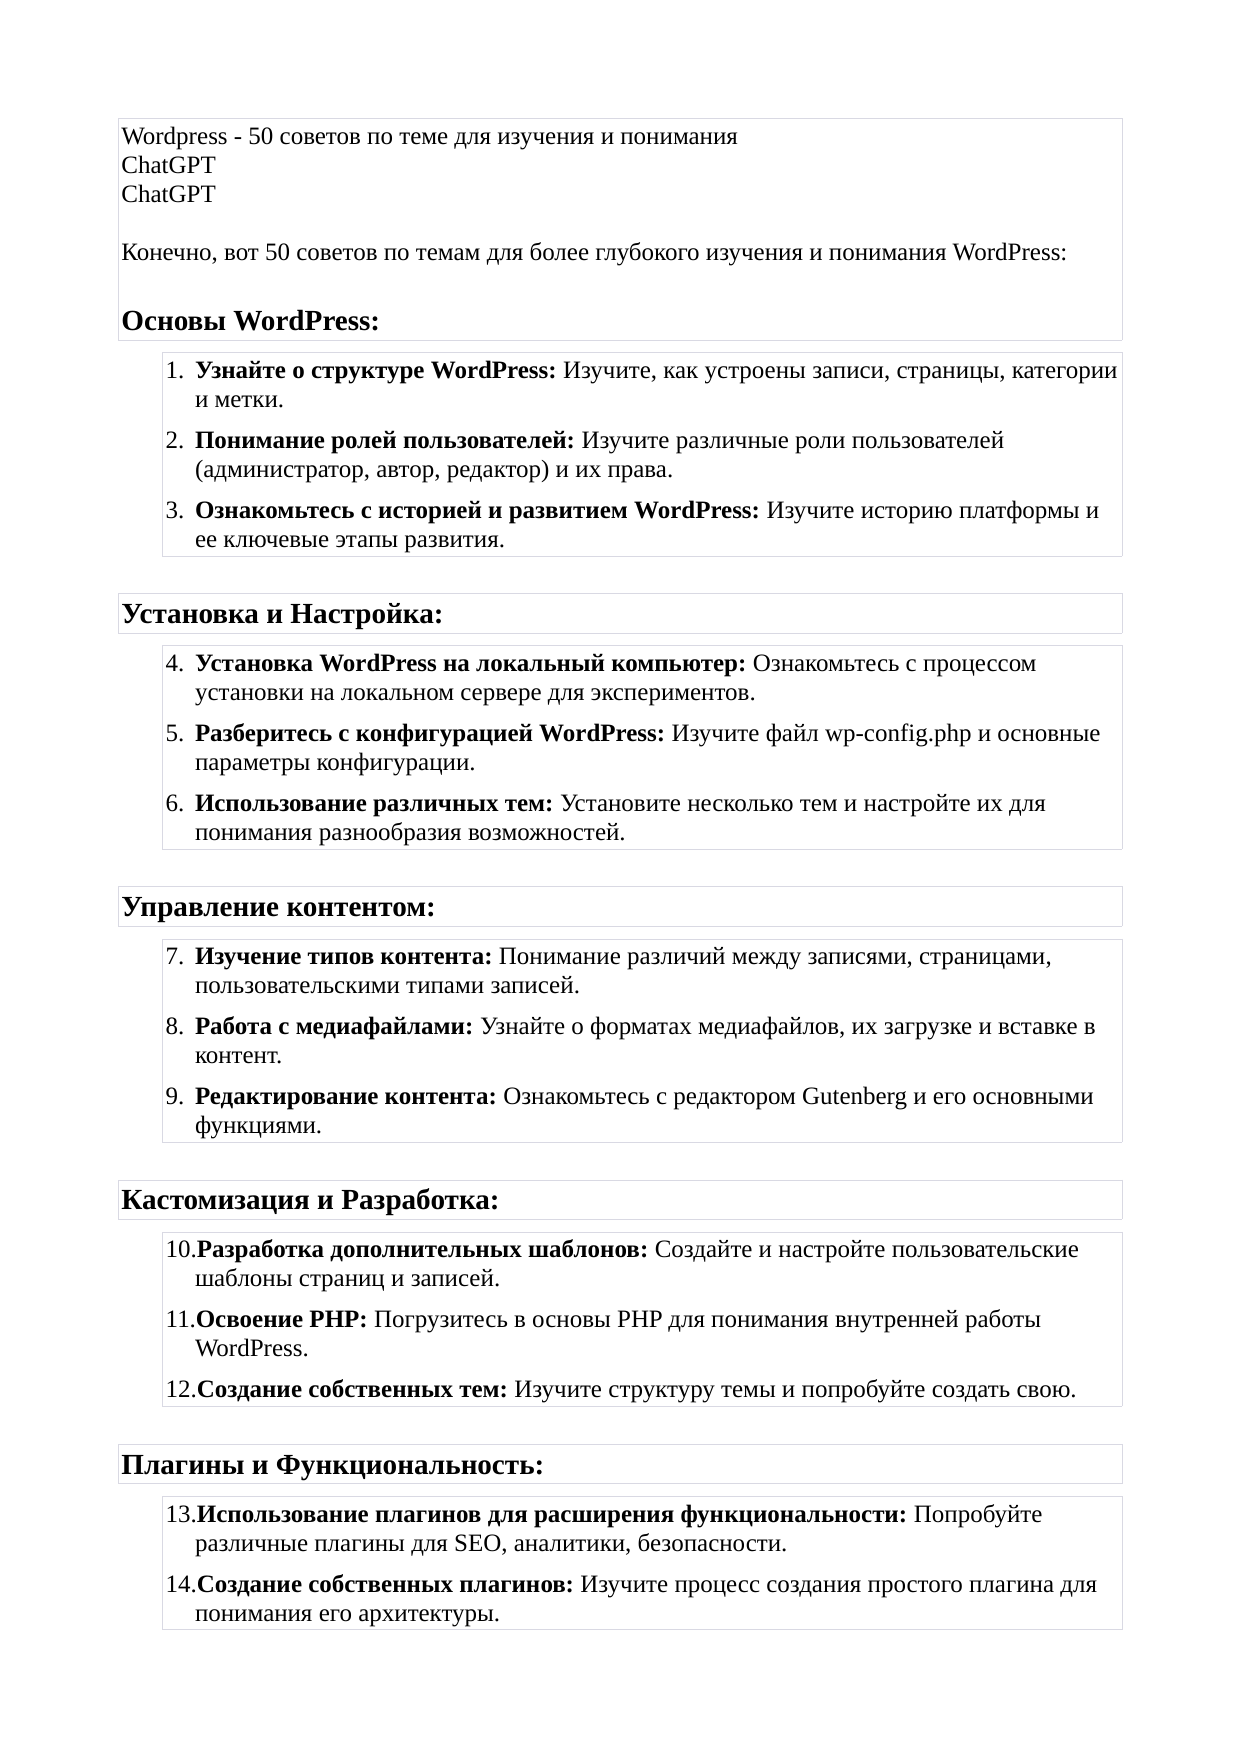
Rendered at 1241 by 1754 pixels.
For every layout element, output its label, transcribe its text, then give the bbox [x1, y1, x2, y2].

subtitle Управление контентом: [119, 887, 1122, 926]
list Изучение типов контента: Понимание различий между записями, страницами, пользовательскими типами записей. [163, 940, 1122, 999]
subtitle Плагины и Функциональность: [119, 1445, 1122, 1483]
list Использование плагинов для расширения функциональности: Попробуйте различные плагины для SEO, аналитики, безопасности. [163, 1497, 1122, 1556]
list Ознакомьтесь с историей и развитием WordPress: Изучите историю платформы и ее ключевые этапы развития. [163, 492, 1122, 556]
text ChatGPT [119, 147, 1122, 176]
list Работа с медиафайлами: Узнайте о форматах медиафайлов, их загрузке и вставке в контент. [163, 1008, 1122, 1069]
list Создание собственных плагинов: Изучите процесс создания простого плагина для понимания его архитектуры. [163, 1566, 1122, 1629]
subtitle Основы WordPress: [119, 300, 1122, 340]
list Разберитесь с конфигурацией WordPress: Изучите файл wp-config.php и основные параметры конфигурации. [163, 715, 1122, 776]
list Создание собственных тем: Изучите структуру темы и попробуйте создать свою. [163, 1372, 1122, 1406]
list Разработка дополнительных шаблонов: Создайте и настройте пользовательские шаблоны страниц и записей. [163, 1233, 1122, 1292]
list Узнайте о структуре WordPress: Изучите, как устроены записи, страницы, категории и метки. [163, 353, 1122, 413]
list Установка WordPress на локальный компьютер: Ознакомьтесь с процессом установки на локальном сервере для экспериментов. [163, 646, 1122, 706]
subtitle Установка и Настройка: [119, 594, 1122, 633]
subtitle Кастомизация и Разработка: [119, 1181, 1122, 1219]
list Понимание ролей пользователей: Изучите различные роли пользователей (администратор, автор, редактор) и их права. [163, 422, 1122, 483]
text Wordpress - 50 советов по теме для изучения и понимания [119, 119, 1122, 147]
list Редактирование контента: Ознакомьтесь с редактором Gutenberg и его основными функциями. [163, 1078, 1122, 1142]
text ChatGPT [119, 176, 1122, 207]
text Конечно, вот 50 советов по темам для более глубокого изучения и понимания WordPress: [119, 234, 1122, 266]
list Освоение PHP: Погрузитесь в основы PHP для понимания внутренней работы WordPress. [163, 1302, 1122, 1362]
list Использование различных тем: Установите несколько тем и настройте их для понимания разнообразия возможностей. [163, 785, 1122, 849]
